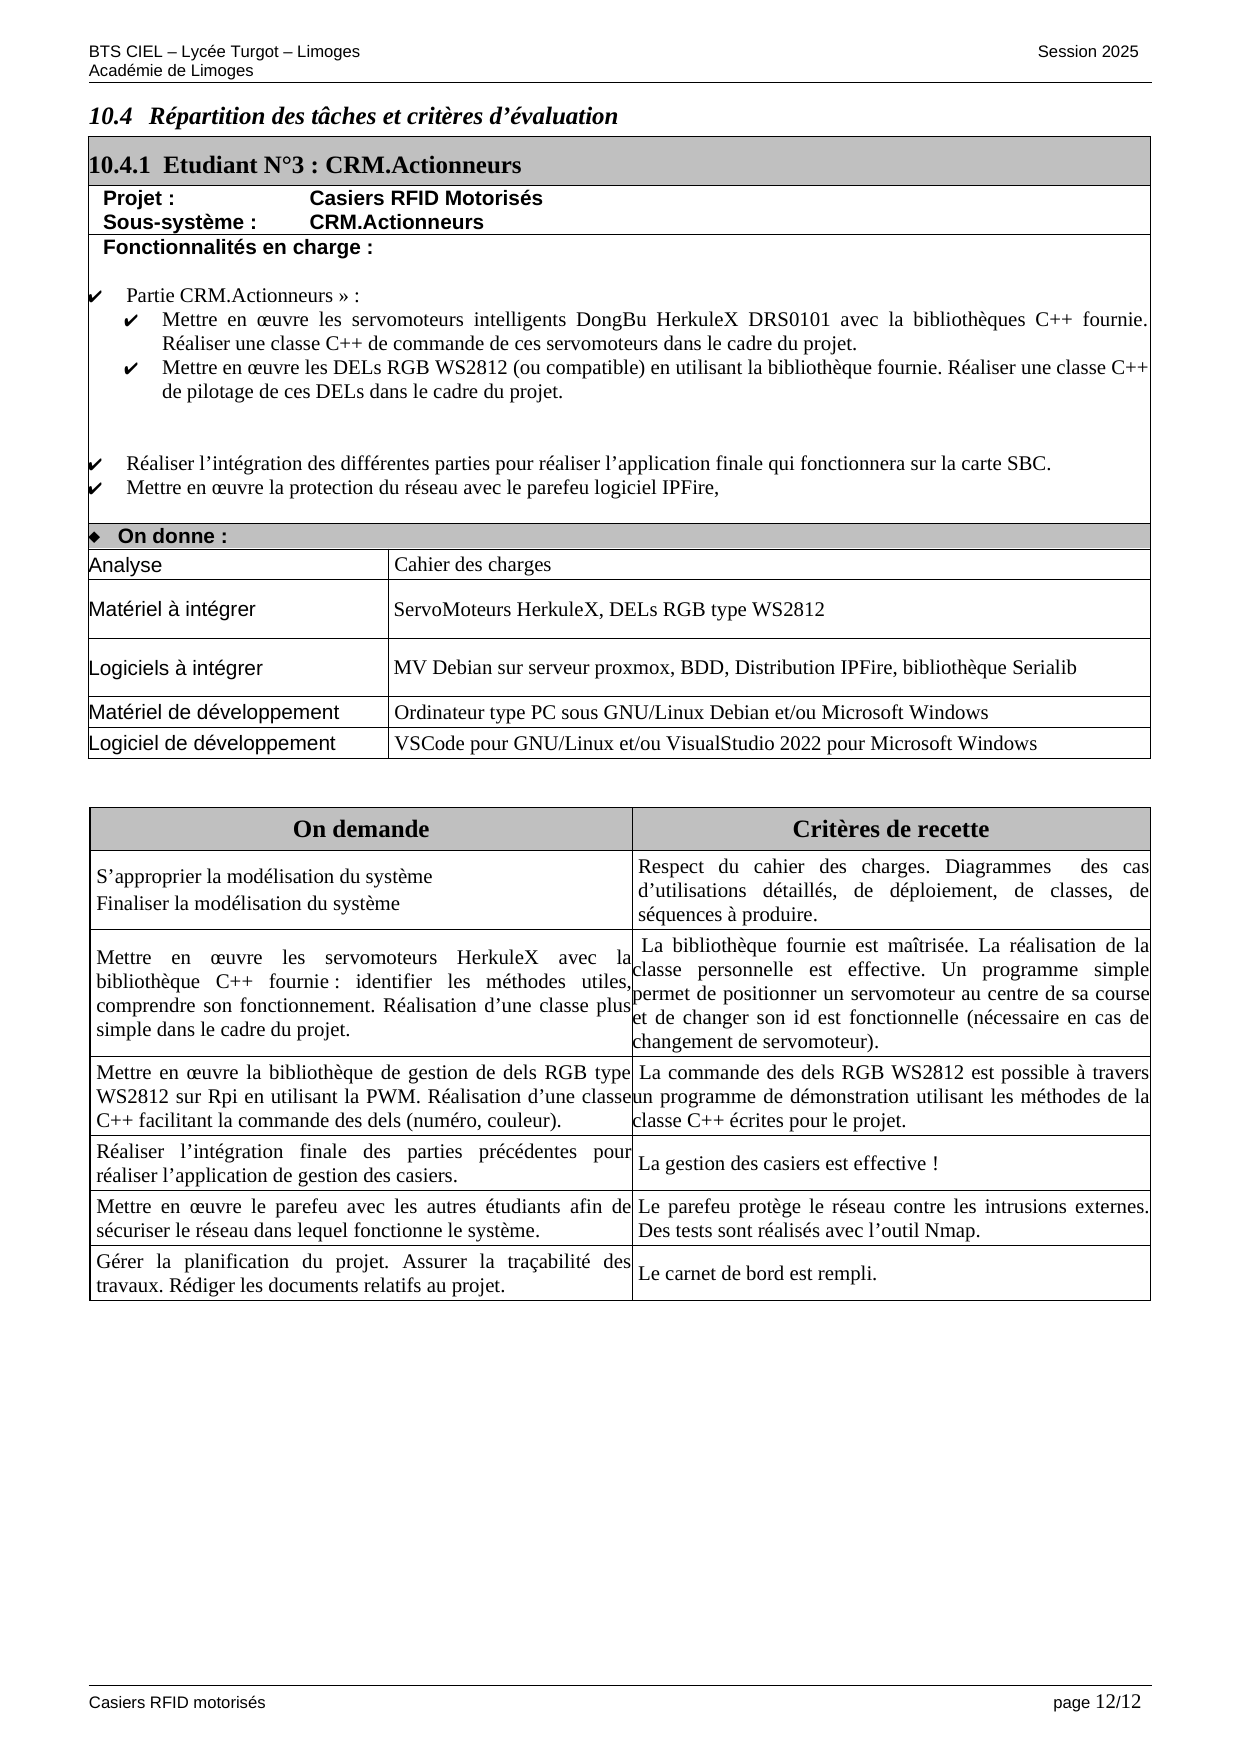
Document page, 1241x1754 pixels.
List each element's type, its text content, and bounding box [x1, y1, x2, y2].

table_cell Projet : Casiers RFID Motorisés Sous-système : CRM.Actionneurs [89, 186, 1150, 234]
table_cell Ordinateur type PC sous GNU/Linux Debian et/ou Microsoft Windows [389, 697, 1150, 727]
table_cell S’approprier la modélisation du système Finaliser la modélisation du système [91, 851, 632, 929]
table_cell Matériel de développement [89, 697, 388, 727]
table_cell Matériel à intégrer [89, 580, 388, 638]
table_header Critères de recette [633, 808, 1150, 850]
table_header Etudiant N°3 : CRM.Actionneurs [89, 137, 1150, 185]
table_cell On donne : [89, 524, 1150, 548]
table_cell Logiciel de développement [89, 728, 388, 758]
table_cell Analyse [89, 550, 388, 579]
table_cell Le carnet de bord est rempli. [633, 1246, 1150, 1300]
table_cell La commande des dels RGB WS2812 est possible à travers un programme de démonstration utilisant les méthodes de la classe C++ écrites pour le projet. [633, 1057, 1150, 1135]
table_cell Le parefeu protège le réseau contre les intrusions externes. Des tests sont réalisés avec l’outil Nmap. [633, 1191, 1150, 1245]
table_cell ServoMoteurs HerkuleX, DELs RGB type WS2812 [389, 580, 1150, 638]
table_cell Respect du cahier des charges. Diagrammes des cas d’utilisations détaillés, de déploiement, de classes, de séquences à produire. [633, 851, 1150, 929]
table_cell VSCode pour GNU/Linux et/ou VisualStudio 2022 pour Microsoft Windows [389, 728, 1150, 758]
table_cell Mettre en œuvre le parefeu avec les autres étudiants afin de sécuriser le réseau dans lequel fonctionne le système. [91, 1191, 632, 1245]
table_header On demande [91, 808, 632, 850]
table_cell La bibliothèque fournie est maîtrisée. La réalisation de la classe personnelle est effective. Un programme simple permet de positionner un servomoteur au centre de sa course et de changer son id est fonctionnelle (nécessaire en cas de changement de servomoteur). [633, 930, 1150, 1056]
table_cell MV Debian sur serveur proxmox, BDD, Distribution IPFire, bibliothèque Serialib [389, 639, 1150, 696]
table_cell Cahier des charges [389, 550, 1150, 579]
table_cell Mettre en œuvre les servomoteurs HerkuleX avec la bibliothèque C++ fournie : identifier les méthodes utiles, comprendre son fonctionnement. Réalisation d’une classe plus simple dans le cadre du projet. [91, 930, 632, 1056]
table_cell Réaliser l’intégration finale des parties précédentes pour réaliser l’application de gestion des casiers. [91, 1136, 632, 1190]
table_cell La gestion des casiers est effective ! [633, 1136, 1150, 1190]
subtitle Répartition des tâches et critères d’évaluation [89, 101, 1152, 130]
table_cell Mettre en œuvre la bibliothèque de gestion de dels RGB type WS2812 sur Rpi en utilisant la PWM. Réalisation d’une classe C++ facilitant la commande des dels (numéro, couleur). [91, 1057, 632, 1135]
table_cell Fonctionnalités en charge : Partie CRM.Actionneurs » : Mettre en œuvre les servomoteurs intelligents DongBu HerkuleX DRS0101 avec la bibliothèques C++ fournie. Réaliser une classe C++ de commande de ces servomoteurs dans le cadre du projet. Mettre en œuvre les DELs RGB WS2812 (ou compatible) en utilisant la bibliothèque fournie. Réaliser une classe C++ de pilotage de ces DELs dans le cadre du projet. Réaliser l’intégration des différentes parties pour réaliser l’application finale qui fonctionnera sur la carte SBC. Mettre en œuvre la protection du réseau avec le parefeu logiciel IPFire, [89, 235, 1150, 523]
table_cell Gérer la planification du projet. Assurer la traçabilité des travaux. Rédiger les documents relatifs au projet. [91, 1246, 632, 1300]
table_cell Logiciels à intégrer [89, 639, 388, 696]
